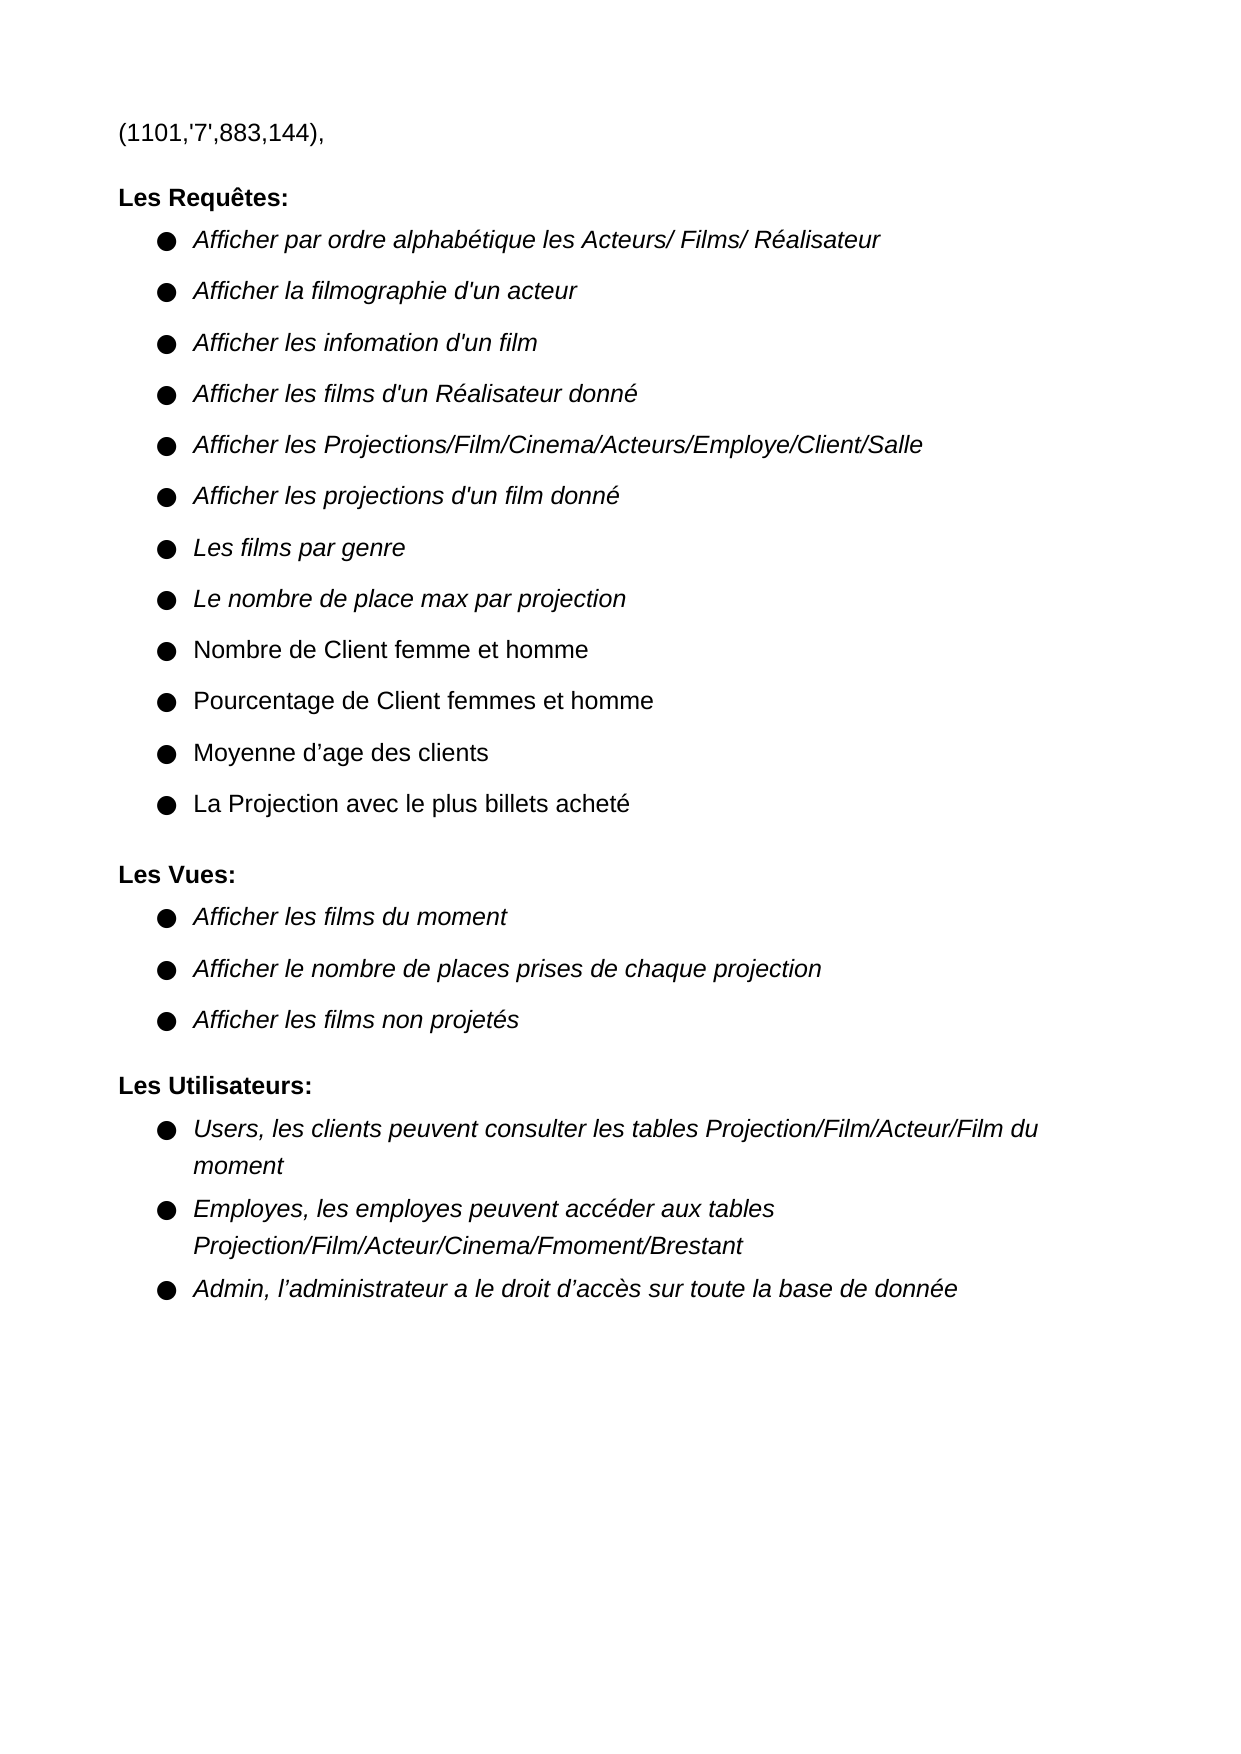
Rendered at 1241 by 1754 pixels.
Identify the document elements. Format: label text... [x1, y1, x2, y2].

list Nombre de Client femme et homme [156, 622, 1122, 673]
list Afficher les Projections/Film/Cinema/Acteurs/Employe/Client/Salle [156, 417, 1122, 468]
list Les films par genre [156, 519, 1122, 570]
list Le nombre de place max par projection [156, 570, 1122, 622]
list Admin, l’administrateur a le droit d’accès sur toute la base de donnée [156, 1260, 1122, 1311]
list Afficher les infomation d'un film [156, 314, 1122, 365]
text Les Requêtes: [118, 183, 1122, 212]
list Afficher les projections d'un film donné [156, 468, 1122, 519]
list La Projection avec le plus billets acheté [156, 775, 1122, 827]
list Afficher par ordre alphabétique les Acteurs/ Films/ Réalisateur [156, 212, 1122, 263]
text Les Vues: [118, 860, 1122, 889]
list Afficher les films du moment [156, 889, 1122, 940]
list Pourcentage de Client femmes et homme [156, 673, 1122, 724]
text Les Utilisateurs: [118, 1071, 1122, 1100]
list Afficher les films d'un Réalisateur donné [156, 365, 1122, 417]
list Employes, les employes peuvent accéder aux tables Projection/Film/Acteur/Cinema/Fmoment/Brestant [156, 1180, 1122, 1260]
list Afficher la filmographie d'un acteur [156, 263, 1122, 314]
list Moyenne d’age des clients [156, 724, 1122, 775]
list Users, les clients peuvent consulter les tables Projection/Film/Acteur/Film du moment [156, 1100, 1122, 1180]
list Afficher les films non projetés [156, 991, 1122, 1043]
list Afficher le nombre de places prises de chaque projection [156, 940, 1122, 991]
text (1101,'7',883,144), [118, 118, 1122, 147]
